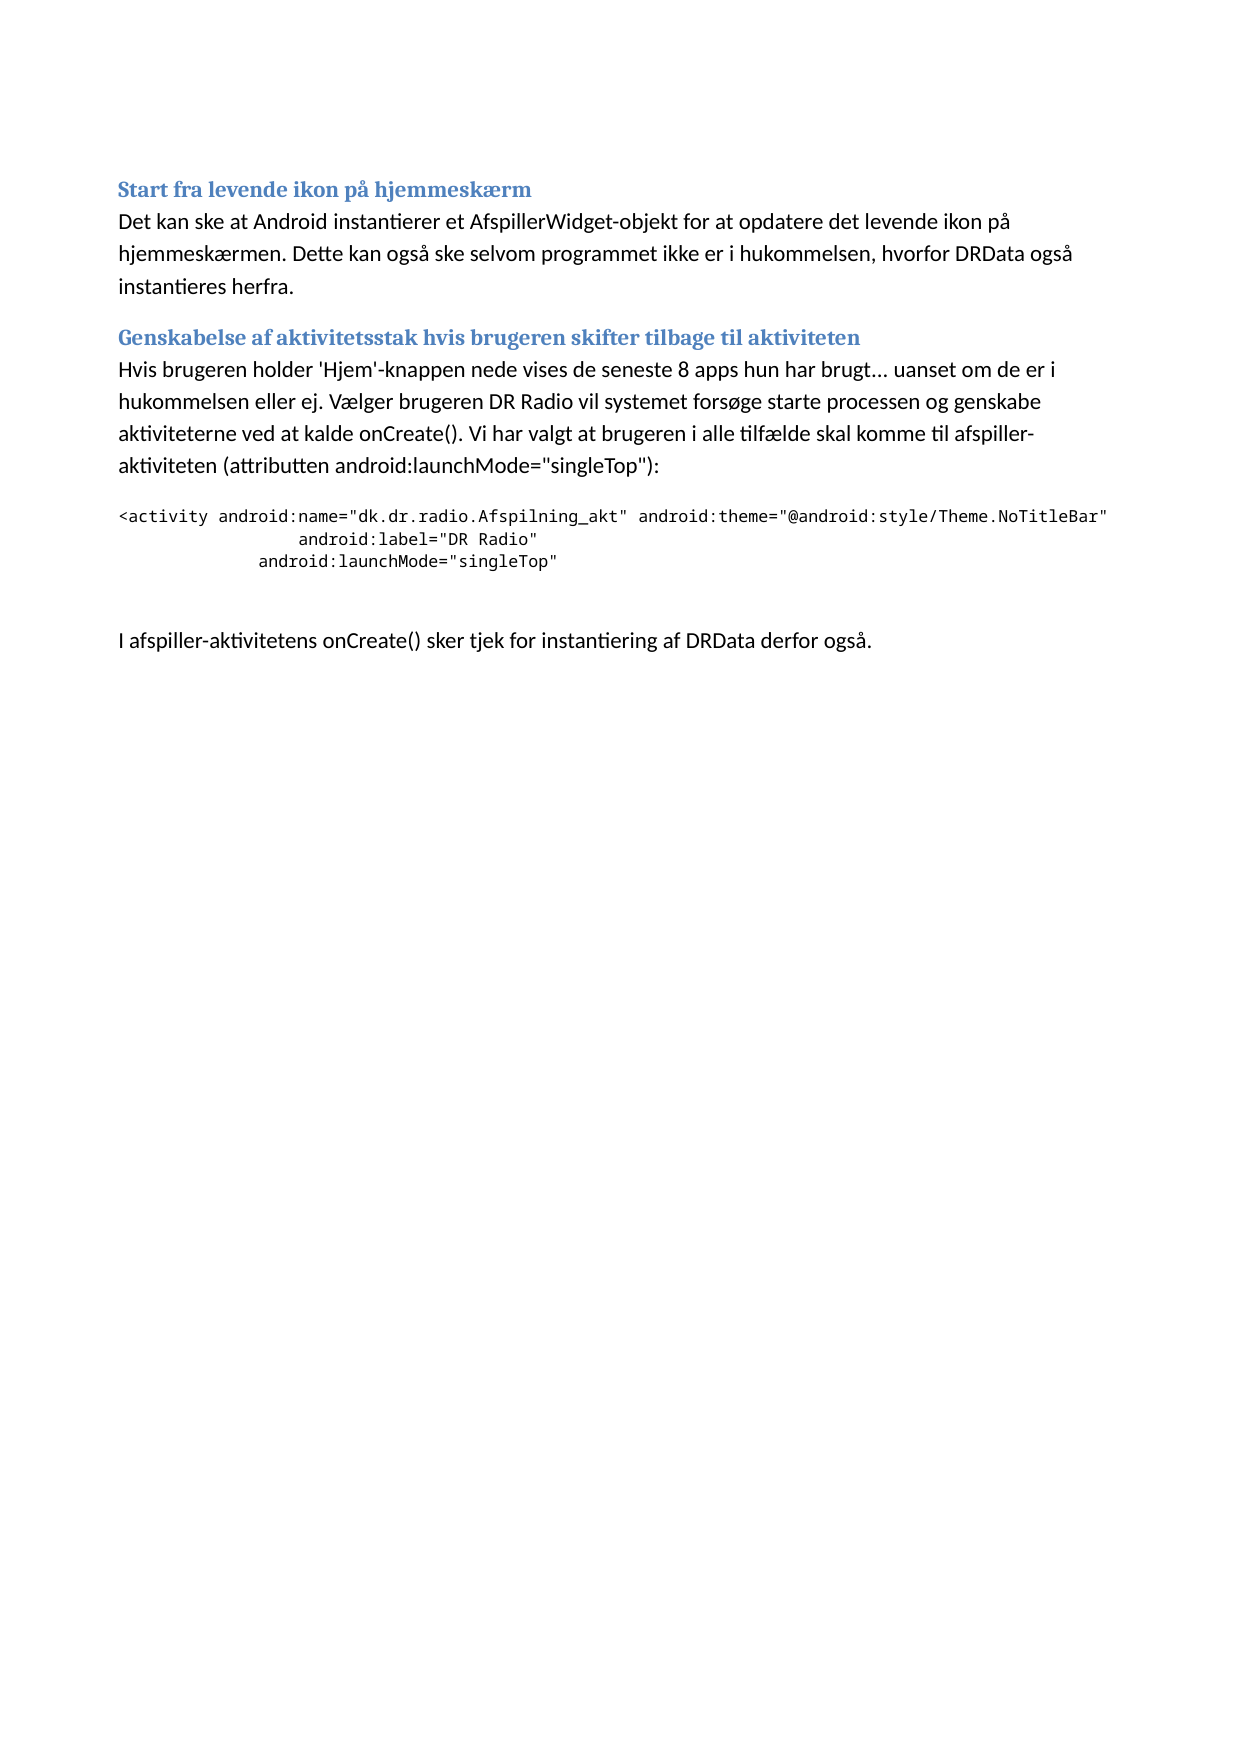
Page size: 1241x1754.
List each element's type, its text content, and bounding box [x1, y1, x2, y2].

text android:launchMode="singleTop" [118, 550, 1122, 573]
text Hvis brugeren holder 'Hjem'-knappen nede vises de seneste 8 apps hun har brugt... uanset om de er i hukommelsen eller ej. Vælger brugeren DR Radio vil systemet forsøge starte processen og genskabe aktiviteterne ved at kalde onCreate(). Vi har valgt at brugeren i alle tilfælde skal komme til afspiller-aktiviteten (attributten android:launchMode="singleTop"): [118, 355, 1122, 479]
text <activity android:name="dk.dr.radio.Afspilning_akt" android:theme="@android:style/Theme.NoTitleBar" [118, 504, 1122, 527]
text android:label="DR Radio" [118, 527, 1122, 550]
text I afspiller-aktivitetens onCreate() sker tjek for instantiering af DRData derfor også. [118, 626, 1122, 654]
text Det kan ske at Android instantierer et AfspillerWidget-objekt for at opdatere det levende ikon på hjemmeskærmen. Dette kan også ske selvom programmet ikke er i hukommelsen, hvorfor DRData også instantieres herfra. [118, 207, 1122, 300]
subtitle Genskabelse af aktivitetsstak hvis brugeren skifter tilbage til aktiviteten [118, 325, 1122, 351]
subtitle Start fra levende ikon på hjemmeskærm [118, 177, 1122, 203]
